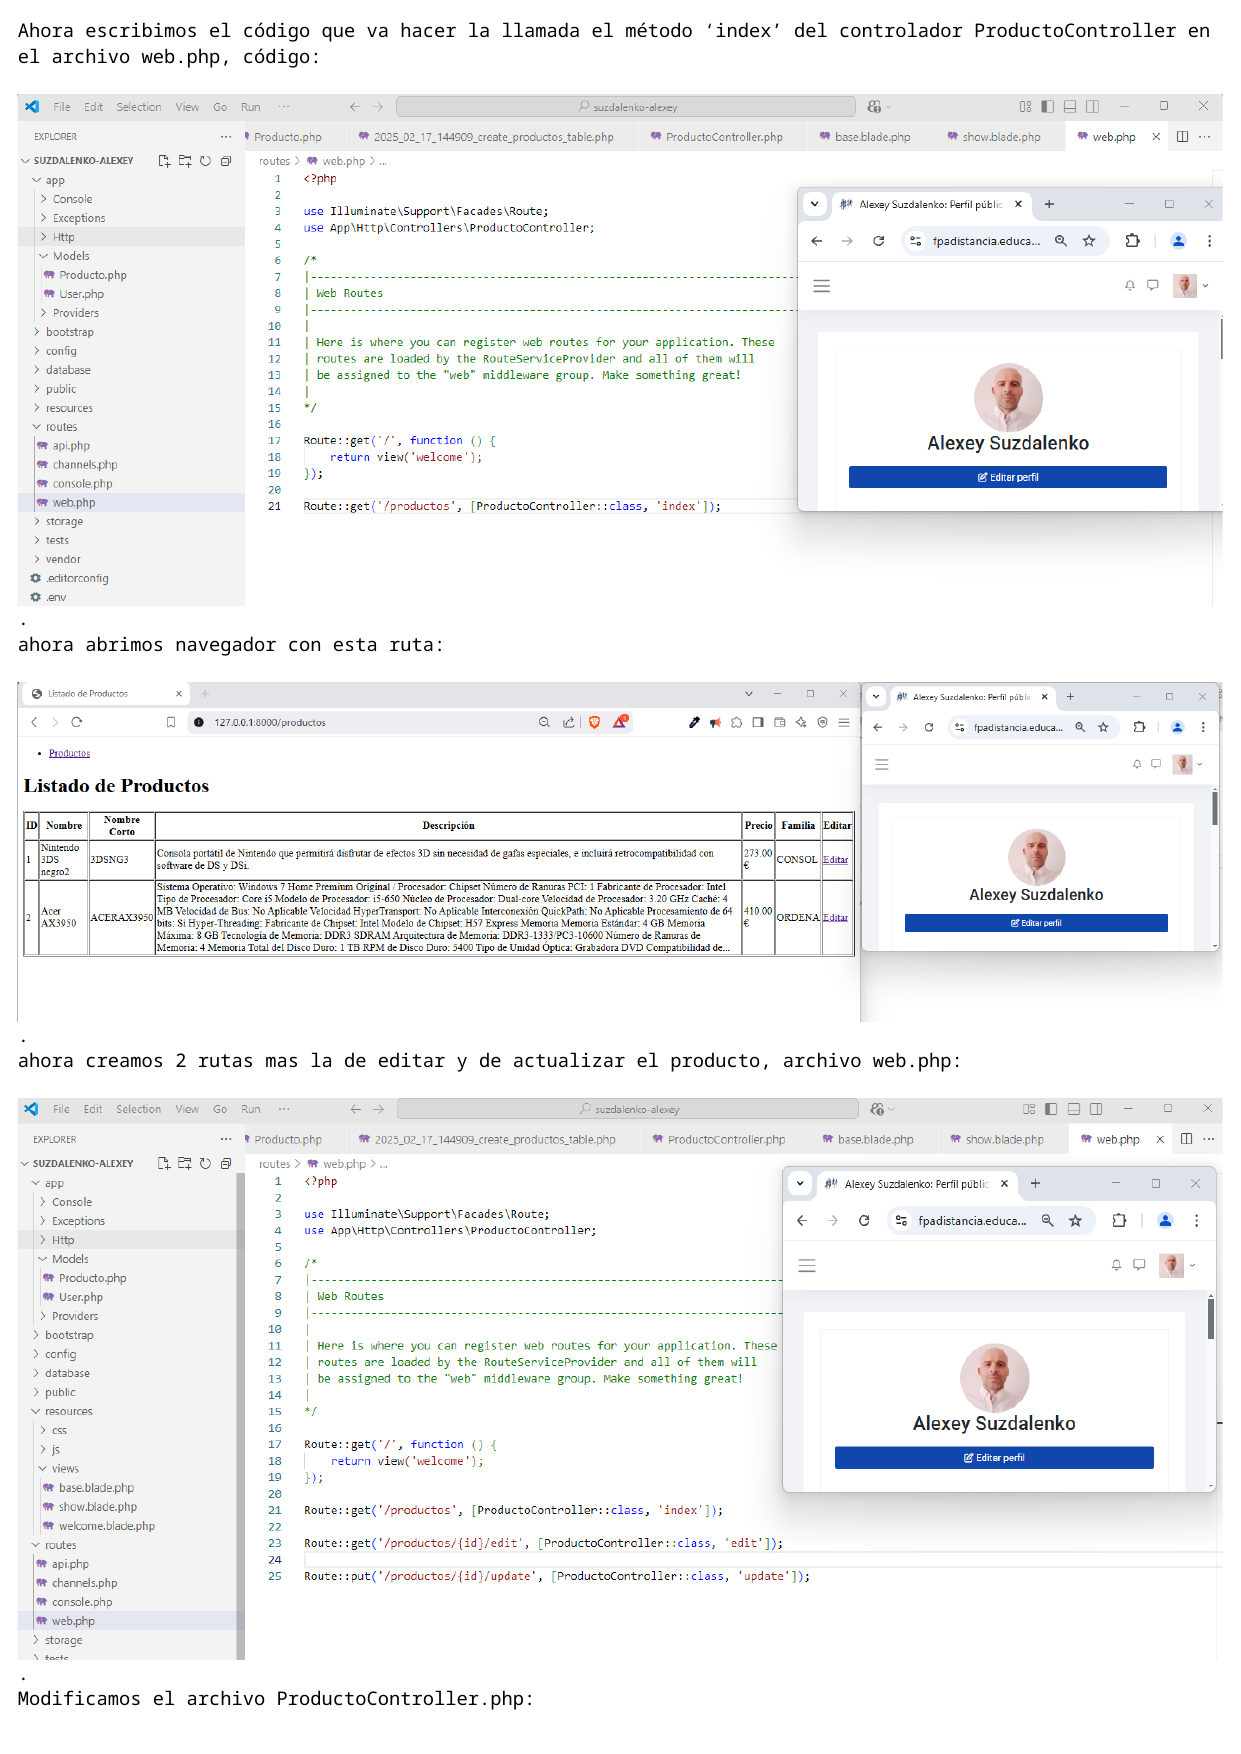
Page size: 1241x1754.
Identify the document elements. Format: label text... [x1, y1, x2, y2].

text . [18, 1660, 1222, 1685]
picture [17, 94, 1223, 606]
text Modificamos el archivo ProductoController.php: [18, 1685, 1222, 1711]
picture [17, 1098, 1223, 1660]
text . [18, 1022, 1222, 1047]
text Ahora escribimos el código que va hacer la llamada el método ‘index’ del controlador ProductoController en el archivo web.php, código: [18, 18, 1222, 69]
picture [17, 682, 1223, 1022]
text . [18, 606, 1222, 631]
text ahora creamos 2 rutas mas la de editar y de actualizar el producto, archivo web.php: [18, 1047, 1222, 1073]
text ahora abrimos navegador con esta ruta: [18, 631, 1222, 657]
